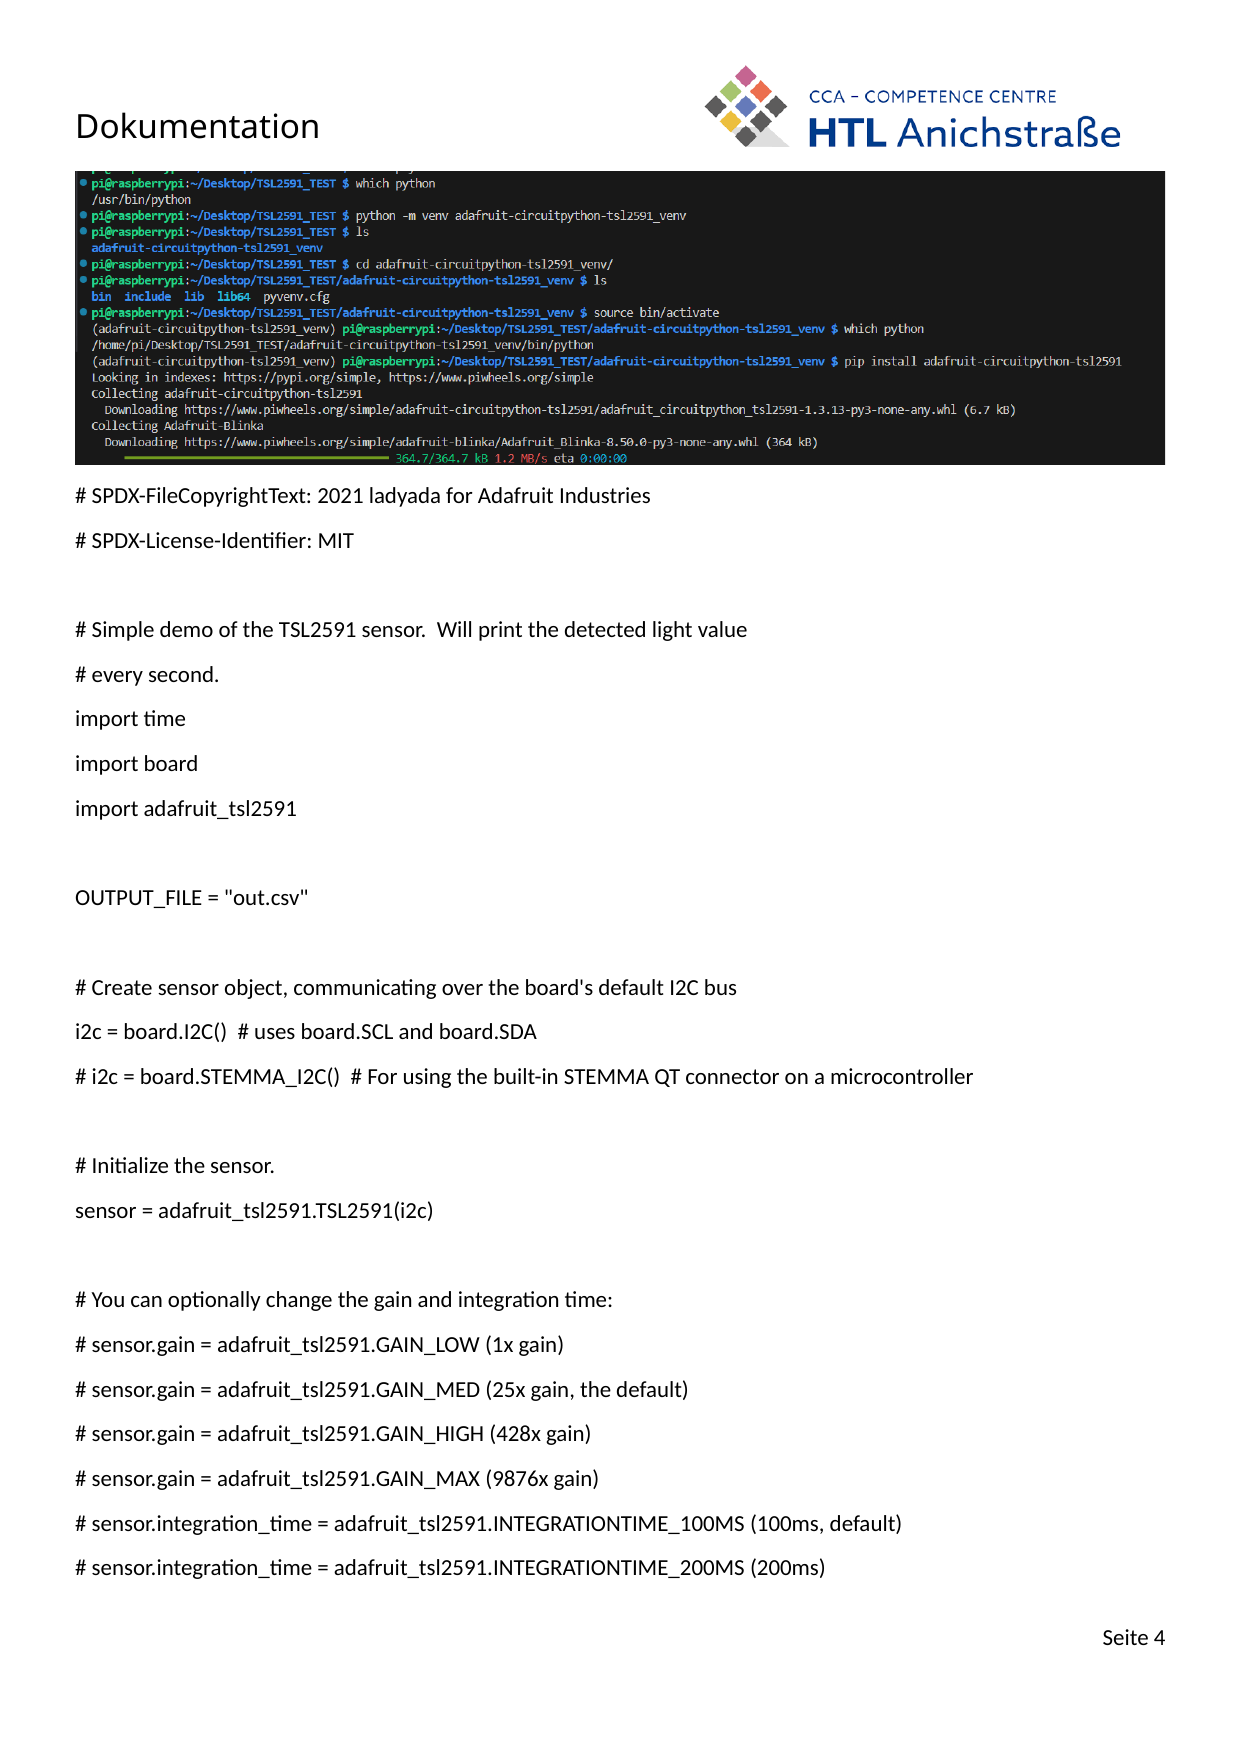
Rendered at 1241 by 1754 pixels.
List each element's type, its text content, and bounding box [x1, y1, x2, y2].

text import adafruit_tsl2591 [75, 794, 1165, 822]
text import board [75, 749, 1165, 777]
text OUTPUT_FILE = "out.csv" [75, 883, 1165, 911]
text # sensor.integration_time = adafruit_tsl2591.INTEGRATIONTIME_100MS (100ms, default) [75, 1509, 1165, 1537]
text sensor = adafruit_tsl2591.TSL2591(i2c) [75, 1196, 1165, 1224]
text # Simple demo of the TSL2591 sensor. Will print the detected light value [75, 615, 1165, 643]
text # every second. [75, 660, 1165, 688]
text # SPDX-FileCopyrightText: 2021 ladyada for Adafruit Industries [75, 481, 1165, 509]
subtitle Dokumentation [75, 103, 1165, 148]
text # sensor.integration_time = adafruit_tsl2591.INTEGRATIONTIME_200MS (200ms) [75, 1553, 1165, 1582]
text import time [75, 704, 1165, 732]
text # i2c = board.STEMMA_I2C() # For using the built-in STEMMA QT connector on a microcontroller [75, 1062, 1165, 1090]
text # sensor.gain = adafruit_tsl2591.GAIN_LOW (1x gain) [75, 1330, 1165, 1358]
text # SPDX-License-Identifier: MIT [75, 526, 1165, 554]
text # You can optionally change the gain and integration time: [75, 1285, 1165, 1313]
text # Initialize the sensor. [75, 1151, 1165, 1179]
text i2c = board.I2C() # uses board.SCL and board.SDA [75, 1017, 1165, 1045]
text # sensor.gain = adafruit_tsl2591.GAIN_MAX (9876x gain) [75, 1464, 1165, 1492]
text # sensor.gain = adafruit_tsl2591.GAIN_MED (25x gain, the default) [75, 1375, 1165, 1403]
text # Create sensor object, communicating over the board's default I2C bus [75, 973, 1165, 1001]
text # sensor.gain = adafruit_tsl2591.GAIN_HIGH (428x gain) [75, 1419, 1165, 1447]
